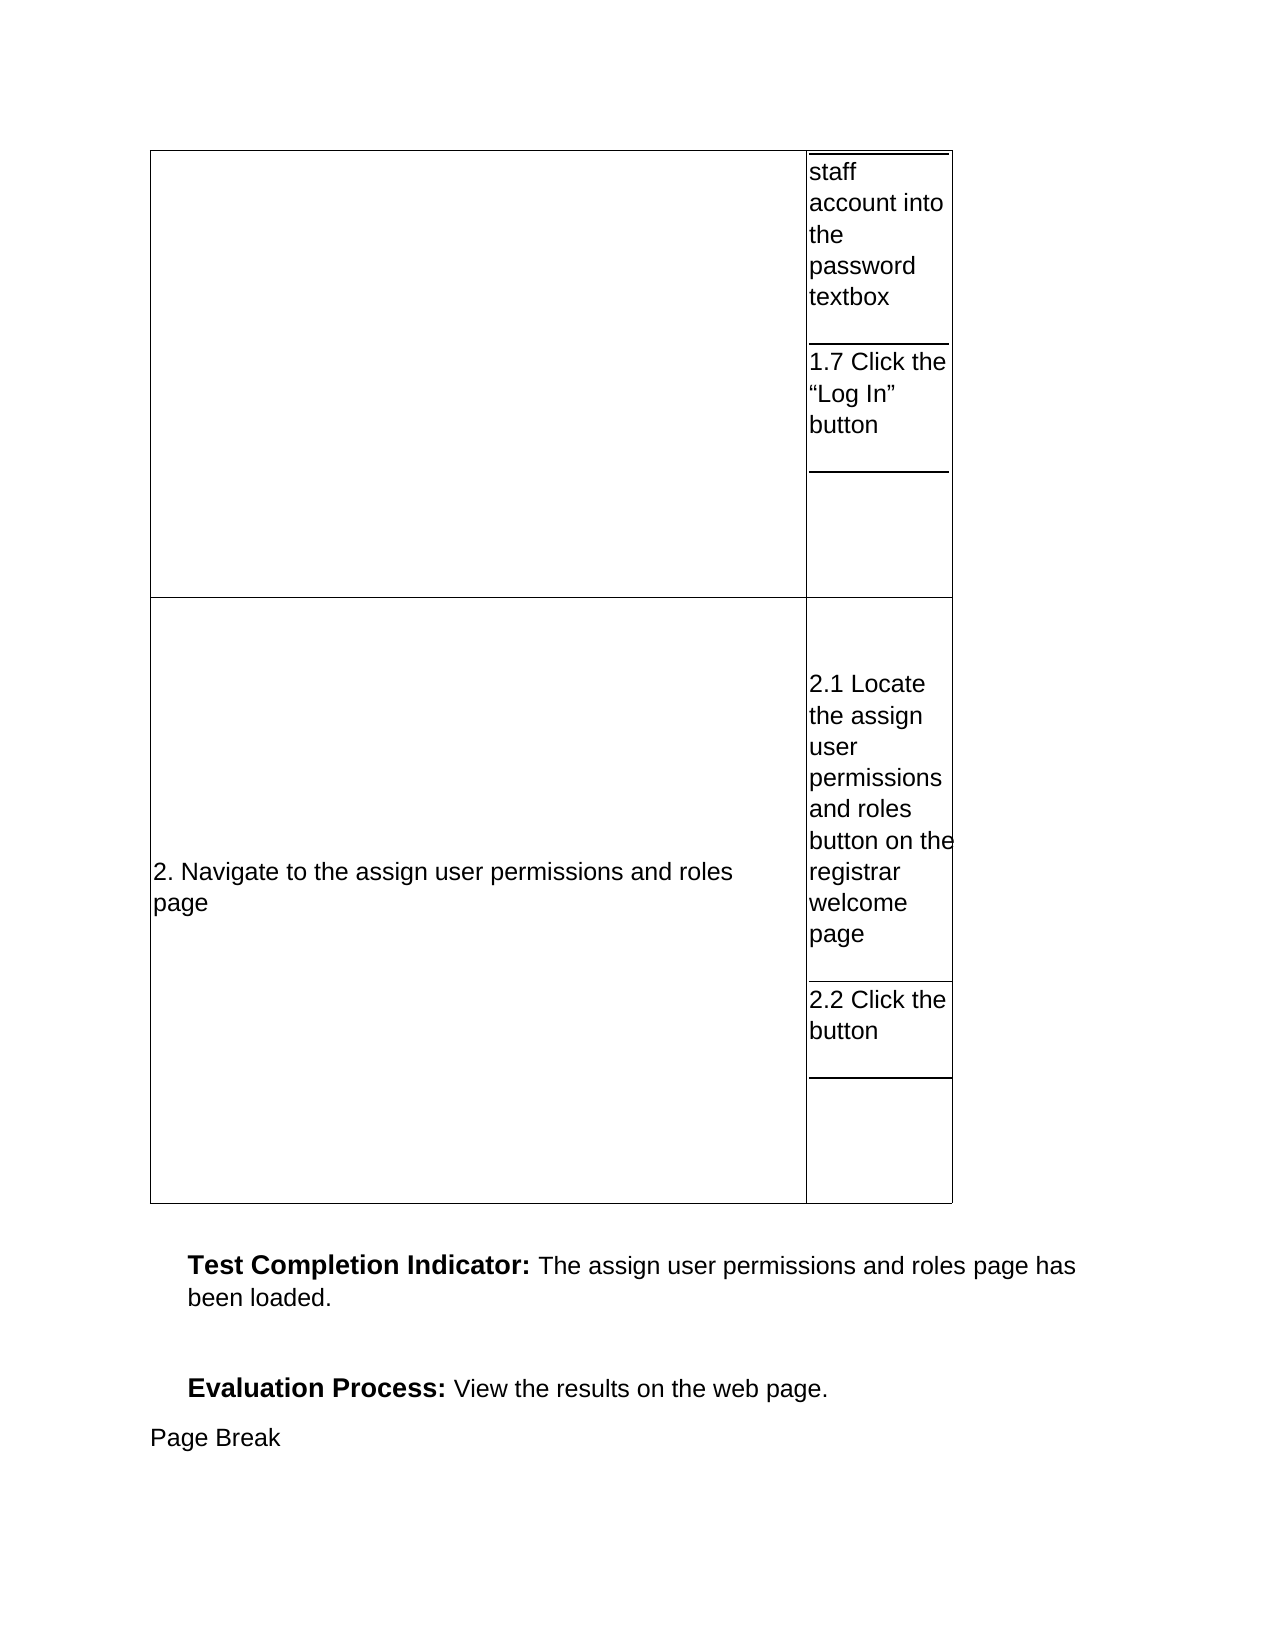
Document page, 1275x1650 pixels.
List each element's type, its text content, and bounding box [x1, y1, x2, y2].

table_header 2.1 Locate the assign user permissions and roles button on the registrar welcome page [809, 667, 952, 981]
table_cell 1.7 Click the “Log In” button [809, 345, 949, 471]
table_cell [151, 151, 806, 597]
text Page Break [150, 1418, 1125, 1452]
table_cell [809, 473, 949, 533]
table_cell 2.2 Click the button [809, 982, 952, 1077]
table_cell staff account into the password textbox [809, 155, 949, 343]
table_cell [807, 598, 952, 1203]
text Test Completion Indicator: The assign user permissions and roles page has been loaded. [187, 1249, 1125, 1311]
table_cell 2. Navigate to the assign user permissions and roles page [151, 598, 806, 1203]
text Evaluation Process: View the results on the web page. [187, 1372, 1125, 1403]
table_cell [807, 151, 952, 597]
table_cell [809, 1079, 952, 1139]
